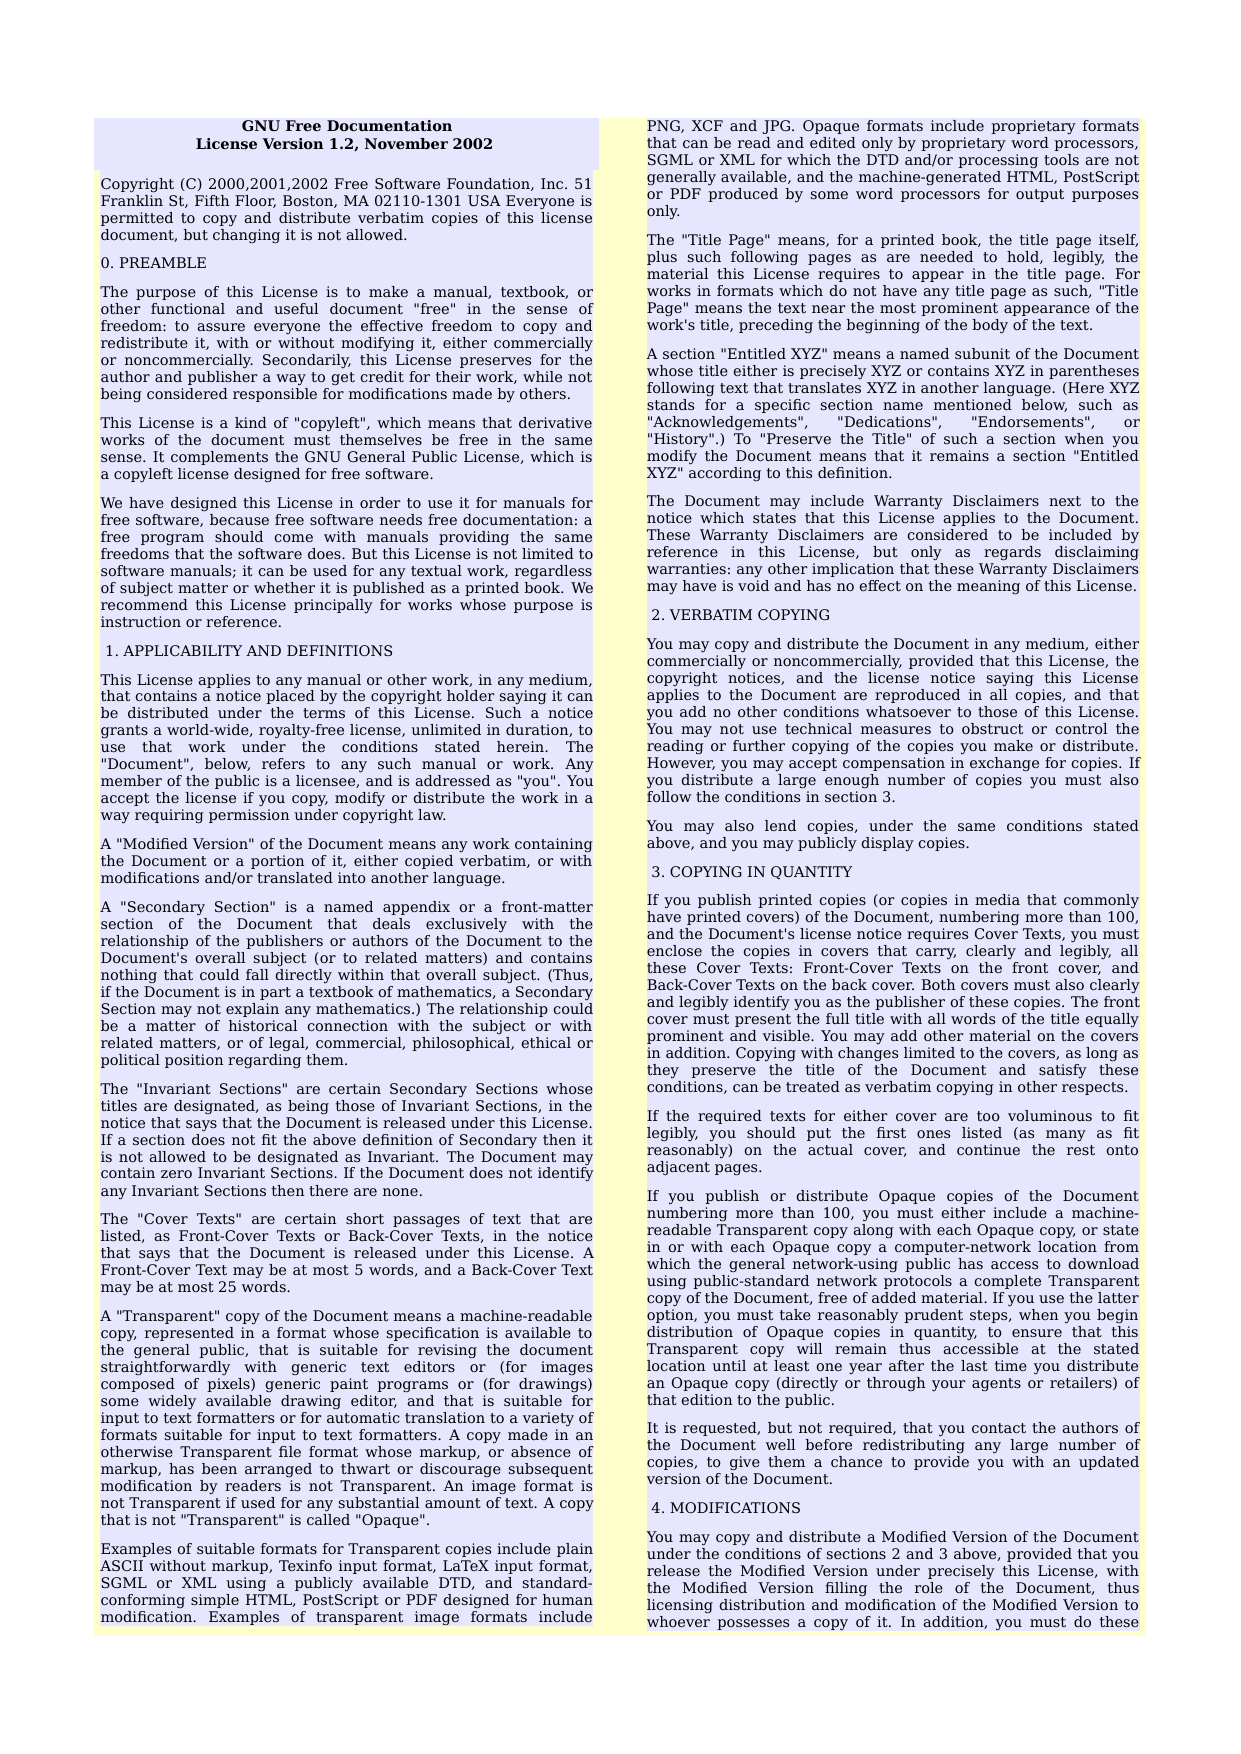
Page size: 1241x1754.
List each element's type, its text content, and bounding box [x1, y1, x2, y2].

text This License is a kind of "copyleft", which means that derivative works of the document must themselves be free in the same sense. It complements the GNU General Public License, which is a copyleft license designed for free software. [100, 415, 593, 483]
text 1. APPLICABILITY AND DEFINITIONS [100, 642, 593, 659]
text If the required texts for either cover are too voluminous to fit legibly, you should put the first ones listed (as many as fit reasonably) on the actual cover, and continue the rest onto adjacent pages. [647, 1108, 1140, 1176]
text You may copy and distribute the Document in any medium, either commercially or noncommercially, provided that this License, the copyright notices, and the license notice saying this License applies to the Document are reproduced in all copies, and that you add no other conditions whatsoever to those of this License. You may not use technical measures to obstruct or control the reading or further copying of the copies you make or distribute. However, you may accept compensation in exchange for copies. If you distribute a large enough number of copies you must also follow the conditions in section 3. [647, 636, 1140, 806]
text This License applies to any manual or other work, in any medium, that contains a notice placed by the copyright holder saying it can be distributed under the terms of this License. Such a notice grants a world-wide, royalty-free license, unlimited in duration, to use that work under the conditions stated herein. The "Document", below, refers to any such manual or work. Any member of the public is a licensee, and is addressed as "you". You accept the license if you copy, modify or distribute the work in a way requiring permission under copyright law. [100, 671, 593, 824]
text 4. MODIFICATIONS [647, 1500, 1140, 1517]
text A "Secondary Section" is a named appendix or a front-matter section of the Document that deals exclusively with the relationship of the publishers or authors of the Document to the Document's overall subject (or to related matters) and contains nothing that could fall directly within that overall subject. (Thus, if the Document is in part a textbook of mathematics, a Secondary Section may not explain any mathematics.) The relationship could be a matter of historical connection with the subject or with related matters, or of legal, commercial, philosophical, ethical or political position regarding them. [100, 899, 593, 1069]
text PNG, XCF and JPG. Opaque formats include proprietary formats that can be read and edited only by proprietary word processors, SGML or XML for which the DTD and/or processing tools are not generally available, and the machine-generated HTML, PostScript or PDF produced by some word processors for output purposes only. [647, 118, 1140, 220]
text 3. COPYING IN QUANTITY [647, 863, 1140, 880]
text If you publish printed copies (or copies in media that commonly have printed covers) of the Document, numbering more than 100, and the Document's license notice requires Cover Texts, you must enclose the copies in covers that carry, clearly and legibly, all these Cover Texts: Front-Cover Texts on the front cover, and Back-Cover Texts on the back cover. Both covers must also clearly and legibly identify you as the publisher of these copies. The front cover must present the full title with all words of the title equally prominent and visible. You may add other material on the covers in addition. Copying with changes limited to the covers, as long as they preserve the title of the Document and satisfy these conditions, can be treated as verbatim copying in other respects. [647, 892, 1140, 1096]
text The "Cover Texts" are certain short passages of text that are listed, as Front-Cover Texts or Back-Cover Texts, in the notice that says that the Document is released under this License. A Front-Cover Text may be at most 5 words, and a Back-Cover Text may be at most 25 words. [100, 1211, 593, 1296]
text Copyright (C) 2000,2001,2002 Free Software Foundation, Inc. 51 Franklin St, Fifth Floor, Boston, MA 02110-1301 USA Everyone is permitted to copy and distribute verbatim copies of this license document, but changing it is not allowed. [100, 176, 593, 243]
text A "Transparent" copy of the Document means a machine-readable copy, represented in a format whose specification is available to the general public, that is suitable for revising the document straightforwardly with generic text editors or (for images composed of pixels) generic paint programs or (for drawings) some widely available drawing editor, and that is suitable for input to text formatters or for automatic translation to a variety of formats suitable for input to text formatters. A copy made in an otherwise Transparent file format whose markup, or absence of markup, has been arranged to thwart or discourage subsequent modification by readers is not Transparent. An image format is not Transparent if used for any substantial amount of text. A copy that is not "Transparent" is called "Opaque". [100, 1308, 593, 1529]
text License Version 1.2, November 2002 [94, 135, 599, 152]
text 0. PREAMBLE [100, 255, 593, 272]
text A section "Entitled XYZ" means a named subunit of the Document whose title either is precisely XYZ or contains XYZ in parentheses following text that translates XYZ in another language. (Here XYZ stands for a specific section name mentioned below, such as "Acknowledgements", "Dedications", "Endorsements", or "History".) To "Preserve the Title" of such a section when you modify the Document means that it remains a section "Entitled XYZ" according to this definition. [647, 346, 1140, 481]
text It is requested, but not required, that you contact the authors of the Document well before redistributing any large number of copies, to give them a chance to provide you with an updated version of the Document. [647, 1420, 1140, 1488]
text GNU Free Documentation [94, 118, 599, 135]
text If you publish or distribute Opaque copies of the Document numbering more than 100, you must either include a machine-readable Transparent copy along with each Opaque copy, or state in or with each Opaque copy a computer-network location from which the general network-using public has access to download using public-standard network protocols a complete Transparent copy of the Document, free of added material. If you use the latter option, you must take reasonably prudent steps, when you begin distribution of Opaque copies in quantity, to ensure that this Transparent copy will remain thus accessible at the stated location until at least one year after the last time you distribute an Opaque copy (directly or through your agents or retailers) of that edition to the public. [647, 1188, 1140, 1408]
text The "Title Page" means, for a printed book, the title page itself, plus such following pages as are needed to hold, legibly, the material this License requires to appear in the title page. For works in formats which do not have any title page as such, "Title Page" means the text near the most prominent appearance of the work's title, preceding the beginning of the body of the text. [647, 232, 1140, 334]
text Examples of suitable formats for Transparent copies include plain ASCII without markup, Texinfo input format, LaTeX input format, SGML or XML using a publicly available DTD, and standard-conforming simple HTML, PostScript or PDF designed for human modification. Examples of transparent image formats include [100, 1541, 593, 1626]
text You may also lend copies, under the same conditions stated above, and you may publicly display copies. [647, 818, 1140, 852]
text A "Modified Version" of the Document means any work containing the Document or a portion of it, either copied verbatim, or with modifications and/or translated into another language. [100, 836, 593, 887]
text You may copy and distribute a Modified Version of the Document under the conditions of sections 2 and 3 above, provided that you release the Modified Version under precisely this License, with the Modified Version filling the role of the Document, thus licensing distribution and modification of the Modified Version to whoever possesses a copy of it. In addition, you must do these [647, 1529, 1140, 1631]
text The "Invariant Sections" are certain Secondary Sections whose titles are designated, as being those of Invariant Sections, in the notice that says that the Document is released under this License. If a section does not fit the above definition of Secondary then it is not allowed to be designated as Invariant. The Document may contain zero Invariant Sections. If the Document does not identify any Invariant Sections then there are none. [100, 1081, 593, 1199]
text We have designed this License in order to use it for manuals for free software, because free software needs free documentation: a free program should come with manuals providing the same freedoms that the software does. But this License is not limited to software manuals; it can be used for any textual work, regardless of subject matter or whether it is published as a printed book. We recommend this License principally for works whose purpose is instruction or reference. [100, 495, 593, 631]
text 2. VERBATIM COPYING [647, 607, 1140, 624]
text The purpose of this License is to make a manual, textbook, or other functional and useful document "free" in the sense of freedom: to assure everyone the effective freedom to copy and redistribute it, with or without modifying it, either commercially or noncommercially. Secondarily, this License preserves for the author and publisher a way to get credit for their work, while not being considered responsible for modifications made by others. [100, 284, 593, 403]
text The Document may include Warranty Disclaimers next to the notice which states that this License applies to the Document. These Warranty Disclaimers are considered to be included by reference in this License, but only as regards disclaiming warranties: any other implication that these Warranty Disclaimers may have is void and has no effect on the meaning of this License. [647, 493, 1140, 595]
